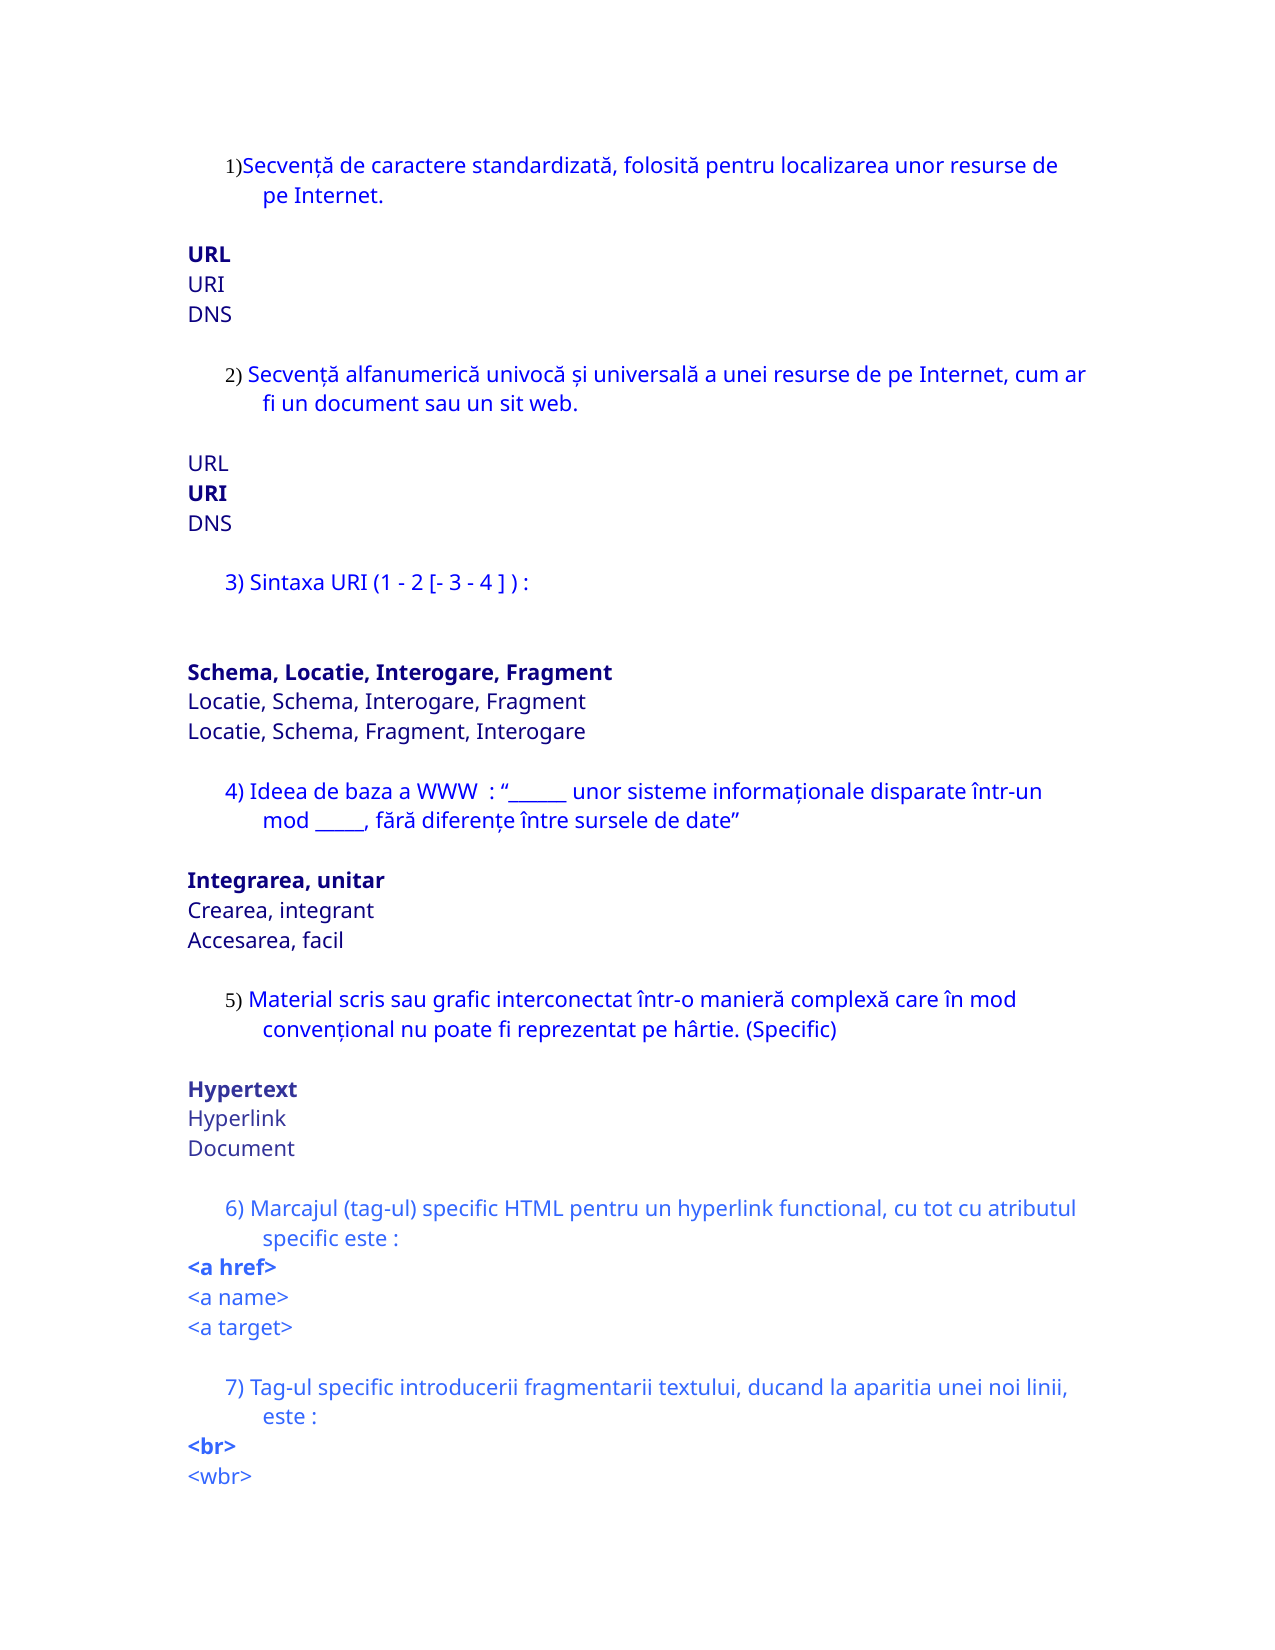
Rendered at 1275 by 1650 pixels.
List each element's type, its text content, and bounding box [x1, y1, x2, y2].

text <a target> [187, 1312, 1087, 1342]
text Locatie, Schema, Fragment, Interogare [187, 716, 1087, 746]
text Locatie, Schema, Interogare, Fragment [187, 686, 1087, 716]
text Integrarea, unitar [187, 865, 1087, 895]
text DNS [187, 507, 1087, 537]
list Ideea de baza a WWW : “______ unor sisteme informaționale disparate într-un mod _____, fără diferențe între sursele de date” [225, 776, 1087, 835]
text Accesarea, facil [187, 924, 1087, 954]
list Sintaxa URI (1 - 2 [- 3 - 4 ] ) : [225, 567, 1087, 597]
text Schema, Locatie, Interogare, Fragment [187, 656, 1087, 686]
text URI [187, 478, 1087, 507]
list Material scris sau grafic interconectat într-o manieră complexă care în mod convențional nu poate fi reprezentat pe hârtie. (Specific) [225, 984, 1087, 1044]
text <wbr> [187, 1461, 1087, 1491]
list Tag-ul specific introducerii fragmentarii textului, ducand la aparitia unei noi linii, este : [225, 1371, 1087, 1431]
text URL [187, 448, 1087, 478]
text <a href> [187, 1252, 1087, 1282]
text Hyperlink [187, 1103, 1087, 1133]
text URI [187, 269, 1087, 299]
text DNS [187, 299, 1087, 329]
list Secvență alfanumerică univocă și universală a unei resurse de pe Internet, cum ar fi un document sau un sit web. [225, 358, 1087, 418]
text Document [187, 1133, 1087, 1163]
text <br> [187, 1431, 1087, 1461]
text URL [187, 239, 1087, 269]
text Hypertext [187, 1073, 1087, 1103]
list Marcajul (tag-ul) specific HTML pentru un hyperlink functional, cu tot cu atributul specific este : [225, 1193, 1087, 1252]
text <a name> [187, 1282, 1087, 1312]
text Crearea, integrant [187, 895, 1087, 924]
list Secvență de caractere standardizată, folosită pentru localizarea unor resurse de pe Internet. [225, 150, 1087, 209]
